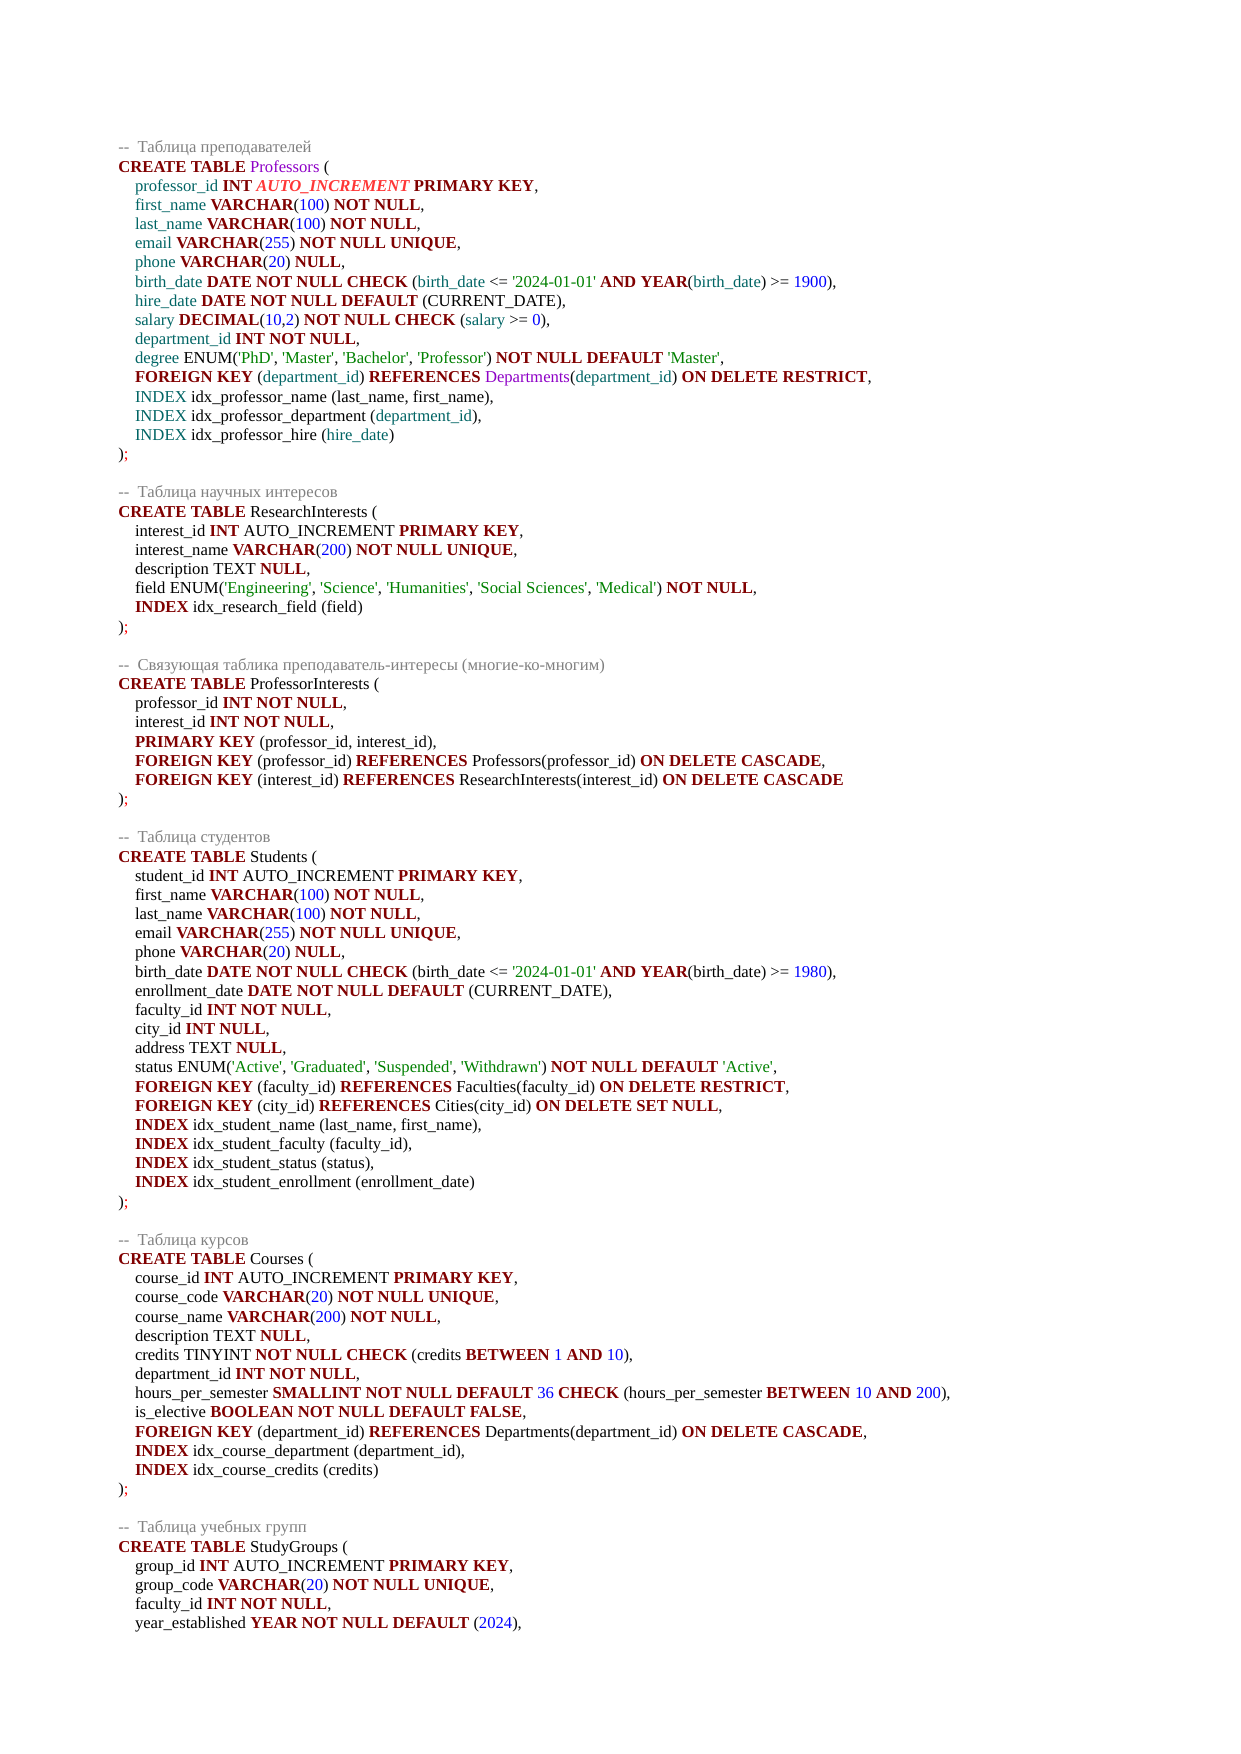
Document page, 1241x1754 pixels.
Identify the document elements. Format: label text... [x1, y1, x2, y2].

text -- Таблица научных интересов [118, 482, 1122, 501]
text department_id INT NOT NULL, [118, 1364, 1122, 1383]
text FOREIGN KEY (faculty_id) REFERENCES Faculties(faculty_id) ON DELETE RESTRICT, [118, 1076, 1122, 1096]
text CREATE TABLE StudyGroups ( [118, 1536, 1122, 1556]
text course_id INT AUTO_INCREMENT PRIMARY KEY, [118, 1268, 1122, 1287]
text department_id INT NOT NULL, [118, 329, 1122, 348]
text student_id INT AUTO_INCREMENT PRIMARY KEY, [118, 866, 1122, 885]
text course_name VARCHAR(200) NOT NULL, [118, 1306, 1122, 1326]
text address TEXT NULL, [118, 1038, 1122, 1057]
text FOREIGN KEY (interest_id) REFERENCES ResearchInterests(interest_id) ON DELETE CASCADE [118, 770, 1122, 789]
text INDEX idx_course_department (department_id), [118, 1441, 1122, 1460]
text -- Связующая таблика преподаватель-интересы (многие-ко-многим) [118, 655, 1122, 674]
text description TEXT NULL, [118, 1326, 1122, 1345]
text interest_id INT NOT NULL, [118, 712, 1122, 731]
text FOREIGN KEY (professor_id) REFERENCES Professors(professor_id) ON DELETE CASCADE, [118, 751, 1122, 770]
text status ENUM('Active', 'Graduated', 'Suspended', 'Withdrawn') NOT NULL DEFAULT 'Active', [118, 1057, 1122, 1076]
text INDEX idx_professor_department (department_id), [118, 406, 1122, 425]
text group_code VARCHAR(20) NOT NULL UNIQUE, [118, 1575, 1122, 1594]
text FOREIGN KEY (department_id) REFERENCES Departments(department_id) ON DELETE CASCADE, [118, 1421, 1122, 1441]
text phone VARCHAR(20) NULL, [118, 252, 1122, 271]
text professor_id INT AUTO_INCREMENT PRIMARY KEY, [118, 176, 1122, 195]
text -- Таблица учебных групп [118, 1517, 1122, 1536]
text year_established YEAR NOT NULL DEFAULT (2024), [118, 1613, 1122, 1632]
text degree ENUM('PhD', 'Master', 'Bachelor', 'Professor') NOT NULL DEFAULT 'Master', [118, 348, 1122, 367]
text first_name VARCHAR(100) NOT NULL, [118, 885, 1122, 904]
text CREATE TABLE ResearchInterests ( [118, 501, 1122, 521]
text -- Таблица курсов [118, 1230, 1122, 1249]
text PRIMARY KEY (professor_id, interest_id), [118, 731, 1122, 751]
text field ENUM('Engineering', 'Science', 'Humanities', 'Social Sciences', 'Medical') NOT NULL, [118, 578, 1122, 597]
text description TEXT NULL, [118, 559, 1122, 578]
text ); [118, 616, 1122, 636]
text -- Таблица преподавателей [118, 137, 1122, 156]
text interest_name VARCHAR(200) NOT NULL UNIQUE, [118, 540, 1122, 559]
text birth_date DATE NOT NULL CHECK (birth_date <= '2024-01-01' AND YEAR(birth_date) >= 1900), [118, 271, 1122, 291]
text email VARCHAR(255) NOT NULL UNIQUE, [118, 923, 1122, 942]
text city_id INT NULL, [118, 1019, 1122, 1038]
text INDEX idx_student_enrollment (enrollment_date) [118, 1172, 1122, 1191]
text email VARCHAR(255) NOT NULL UNIQUE, [118, 233, 1122, 252]
text INDEX idx_research_field (field) [118, 597, 1122, 616]
text FOREIGN KEY (department_id) REFERENCES Departments(department_id) ON DELETE RESTRICT, [118, 367, 1122, 386]
text -- Таблица студентов [118, 827, 1122, 846]
text is_elective BOOLEAN NOT NULL DEFAULT FALSE, [118, 1402, 1122, 1421]
text group_id INT AUTO_INCREMENT PRIMARY KEY, [118, 1556, 1122, 1575]
text last_name VARCHAR(100) NOT NULL, [118, 214, 1122, 233]
text hours_per_semester SMALLINT NOT NULL DEFAULT 36 CHECK (hours_per_semester BETWEEN 10 AND 200), [118, 1383, 1122, 1402]
text ); [118, 1479, 1122, 1498]
text professor_id INT NOT NULL, [118, 693, 1122, 712]
text enrollment_date DATE NOT NULL DEFAULT (CURRENT_DATE), [118, 981, 1122, 1000]
text birth_date DATE NOT NULL CHECK (birth_date <= '2024-01-01' AND YEAR(birth_date) >= 1980), [118, 961, 1122, 981]
text last_name VARCHAR(100) NOT NULL, [118, 904, 1122, 923]
text INDEX idx_professor_name (last_name, first_name), [118, 386, 1122, 406]
text first_name VARCHAR(100) NOT NULL, [118, 195, 1122, 214]
text ); [118, 1191, 1122, 1211]
text INDEX idx_professor_hire (hire_date) [118, 425, 1122, 444]
text interest_id INT AUTO_INCREMENT PRIMARY KEY, [118, 521, 1122, 540]
text hire_date DATE NOT NULL DEFAULT (CURRENT_DATE), [118, 291, 1122, 310]
text CREATE TABLE ProfessorInterests ( [118, 674, 1122, 693]
text credits TINYINT NOT NULL CHECK (credits BETWEEN 1 AND 10), [118, 1345, 1122, 1364]
text course_code VARCHAR(20) NOT NULL UNIQUE, [118, 1287, 1122, 1306]
text ); [118, 444, 1122, 463]
text faculty_id INT NOT NULL, [118, 1000, 1122, 1019]
text INDEX idx_course_credits (credits) [118, 1460, 1122, 1479]
text INDEX idx_student_name (last_name, first_name), [118, 1115, 1122, 1134]
text faculty_id INT NOT NULL, [118, 1594, 1122, 1613]
text phone VARCHAR(20) NULL, [118, 942, 1122, 961]
text INDEX idx_student_status (status), [118, 1153, 1122, 1172]
text ); [118, 789, 1122, 808]
text INDEX idx_student_faculty (faculty_id), [118, 1134, 1122, 1153]
text CREATE TABLE Students ( [118, 846, 1122, 866]
text salary DECIMAL(10,2) NOT NULL CHECK (salary >= 0), [118, 310, 1122, 329]
text CREATE TABLE Courses ( [118, 1249, 1122, 1268]
text FOREIGN KEY (city_id) REFERENCES Cities(city_id) ON DELETE SET NULL, [118, 1096, 1122, 1115]
text CREATE TABLE Professors ( [118, 156, 1122, 176]
